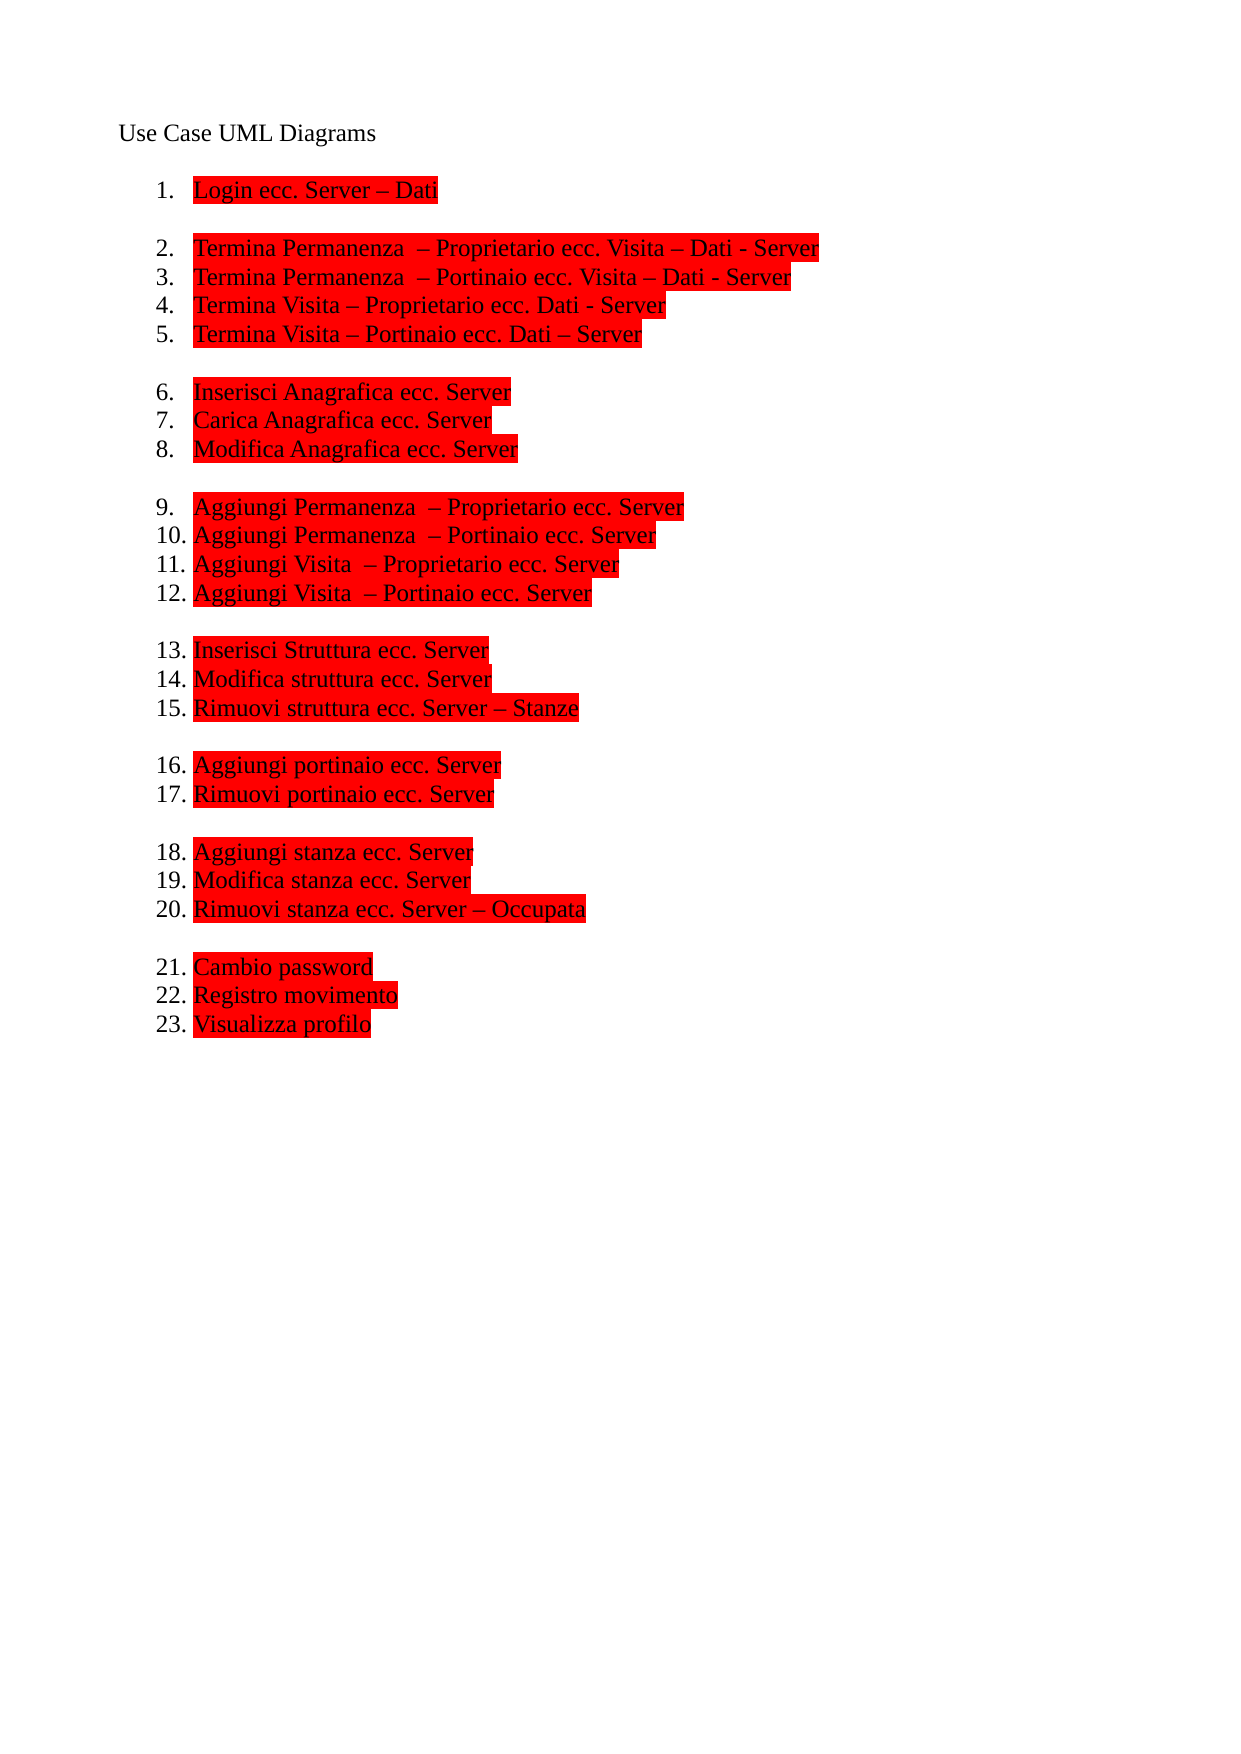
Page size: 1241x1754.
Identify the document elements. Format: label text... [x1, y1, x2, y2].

list Termina Permanenza – Portinaio ecc. Visita – Dati - Server [156, 262, 1122, 291]
list Rimuovi struttura ecc. Server – Stanze [156, 693, 1122, 722]
list Modifica stanza ecc. Server [156, 866, 1122, 894]
list Visualizza profilo [156, 1009, 1122, 1038]
list Aggiungi Visita – Proprietario ecc. Server [156, 549, 1122, 578]
list Rimuovi stanza ecc. Server – Occupata [156, 894, 1122, 923]
list Cambio password [156, 952, 1122, 981]
list Modifica Anagrafica ecc. Server [156, 434, 1122, 463]
list Aggiungi stanza ecc. Server [156, 837, 1122, 866]
list Login ecc. Server – Dati [156, 176, 1122, 204]
list Inserisci Struttura ecc. Server [156, 636, 1122, 664]
list Termina Permanenza – Proprietario ecc. Visita – Dati - Server [156, 233, 1122, 262]
list Aggiungi Permanenza – Portinaio ecc. Server [156, 521, 1122, 549]
list Aggiungi Permanenza – Proprietario ecc. Server [156, 492, 1122, 521]
list Registro movimento [156, 981, 1122, 1009]
list Modifica struttura ecc. Server [156, 664, 1122, 693]
list Aggiungi Visita – Portinaio ecc. Server [156, 578, 1122, 607]
list Carica Anagrafica ecc. Server [156, 406, 1122, 434]
list Rimuovi portinaio ecc. Server [156, 779, 1122, 808]
list Termina Visita – Portinaio ecc. Dati – Server [156, 319, 1122, 348]
list Aggiungi portinaio ecc. Server [156, 751, 1122, 779]
list Inserisci Anagrafica ecc. Server [156, 377, 1122, 406]
text Use Case UML Diagrams [118, 118, 1122, 147]
list Termina Visita – Proprietario ecc. Dati - Server [156, 291, 1122, 319]
